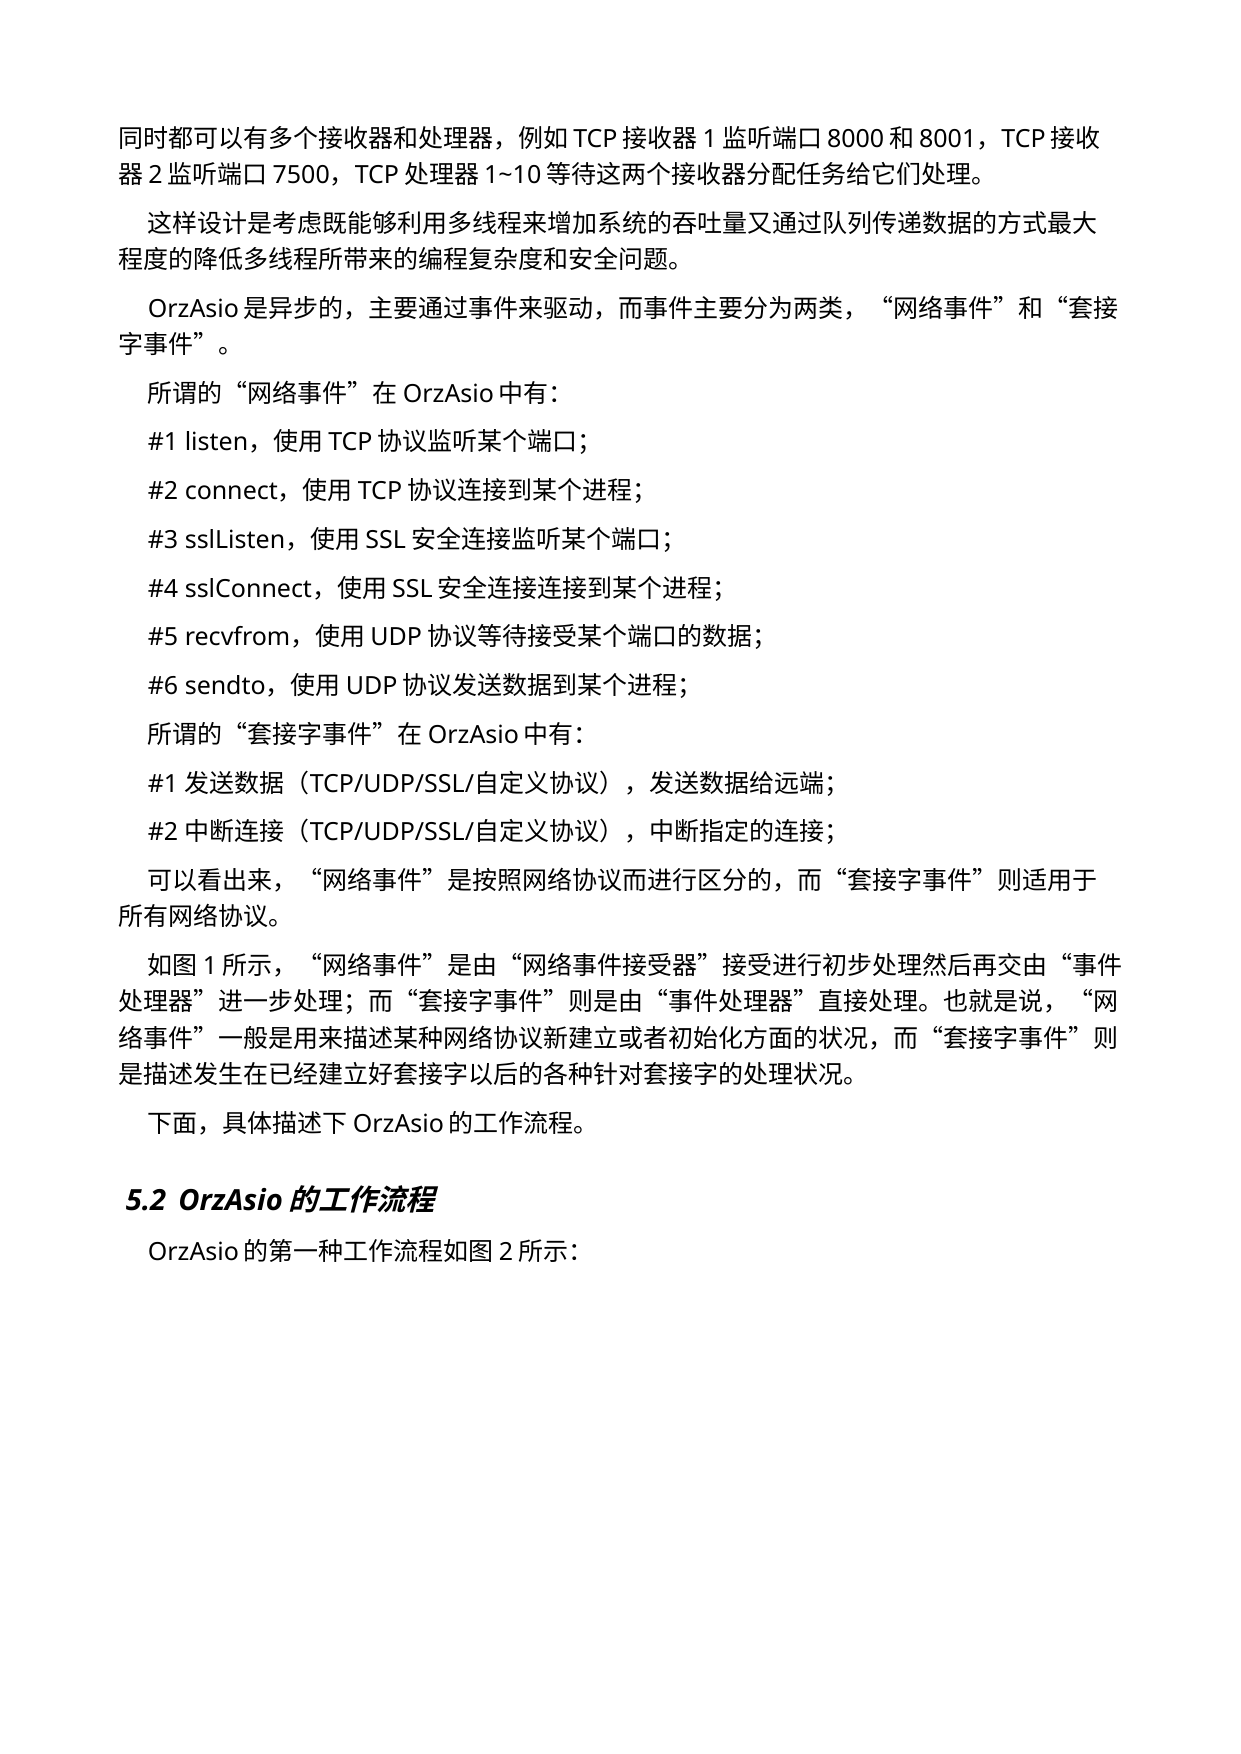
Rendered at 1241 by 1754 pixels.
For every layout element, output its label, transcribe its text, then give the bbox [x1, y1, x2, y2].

text #2 connect，使用TCP协议连接到某个进程； [118, 471, 1122, 507]
text #1 发送数据（TCP/UDP/SSL/自定义协议），发送数据给远端； [118, 763, 1122, 799]
text 下面，具体描述下OrzAsio的工作流程。 [118, 1103, 1122, 1139]
text #5 recvfrom，使用UDP协议等待接受某个端口的数据； [118, 617, 1122, 653]
text 这样设计是考虑既能够利用多线程来增加系统的吞吐量又通过队列传递数据的方式最大程度的降低多线程所带来的编程复杂度和安全问题。 [118, 203, 1122, 276]
text 如图1所示，“网络事件”是由“网络事件接受器”接受进行初步处理然后再交由“事件处理器”进一步处理；而“套接字事件”则是由“事件处理器”直接处理。也就是说，“网络事件”一般是用来描述某种网络协议新建立或者初始化方面的状况，而“套接字事件”则是描述发生在已经建立好套接字以后的各种针对套接字的处理状况。 [118, 946, 1122, 1091]
text #3 sslListen，使用SSL安全连接监听某个端口； [118, 519, 1122, 556]
text #2 中断连接（TCP/UDP/SSL/自定义协议），中断指定的连接； [118, 812, 1122, 848]
text 所谓的“网络事件”在OrzAsio中有： [118, 373, 1122, 409]
text 同时都可以有多个接收器和处理器，例如TCP接收器1监听端口8000和8001，TCP接收器2监听端口7500，TCP处理器1~10等待这两个接收器分配任务给它们处理。 [118, 118, 1122, 191]
text OrzAsio是异步的，主要通过事件来驱动，而事件主要分为两类，“网络事件”和“套接字事件”。 [118, 288, 1122, 361]
text #4 sslConnect，使用SSL安全连接连接到某个进程； [118, 568, 1122, 604]
text OrzAsio的第一种工作流程如图2所示： [118, 1232, 1122, 1268]
subtitle OrzAsio的工作流程 [118, 1177, 1122, 1219]
text 所谓的“套接字事件”在OrzAsio中有： [118, 714, 1122, 751]
text #6 sendto，使用UDP协议发送数据到某个进程； [118, 666, 1122, 702]
text #1 listen，使用TCP协议监听某个端口； [118, 422, 1122, 458]
text 可以看出来，“网络事件”是按照网络协议而进行区分的，而“套接字事件”则适用于所有网络协议。 [118, 861, 1122, 933]
